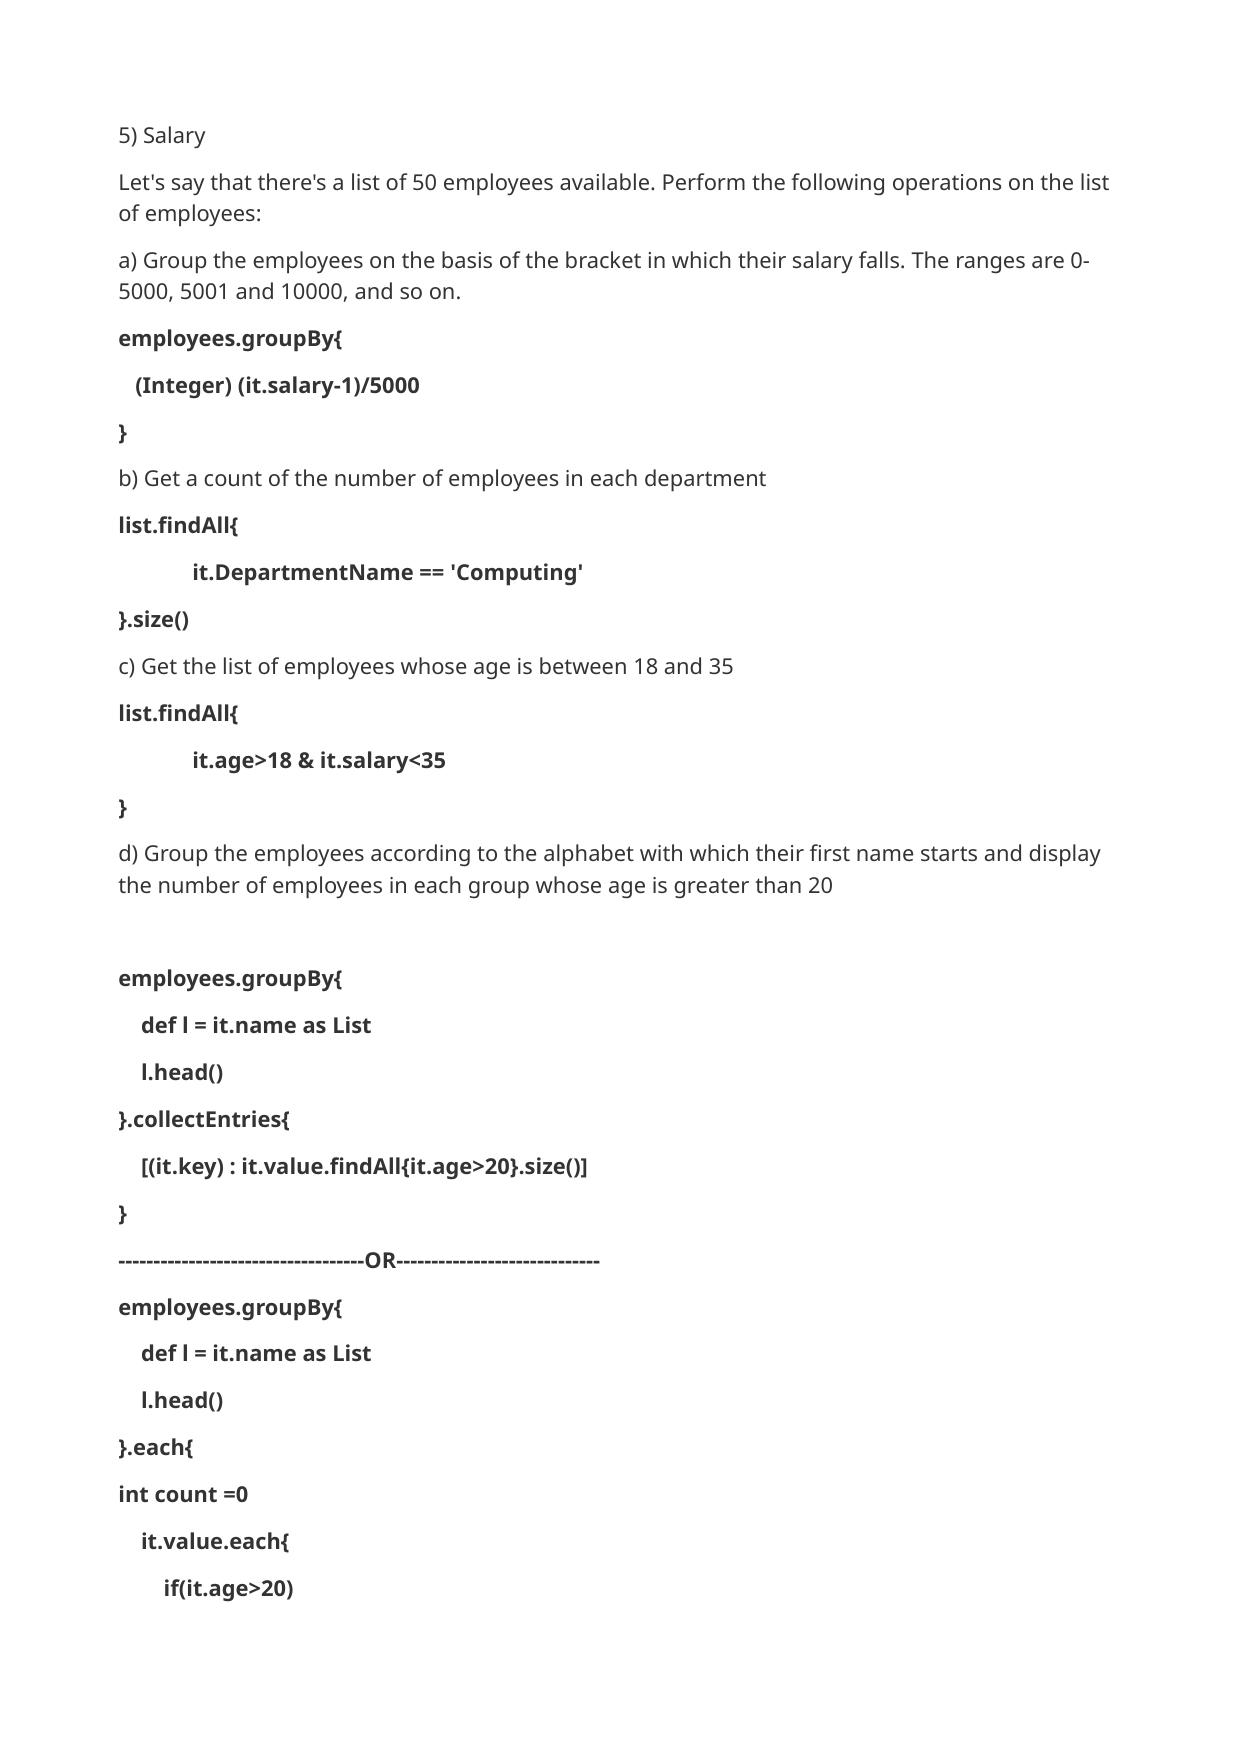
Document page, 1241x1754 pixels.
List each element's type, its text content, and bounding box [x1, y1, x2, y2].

text c) Get the list of employees whose age is between 18 and 35 [118, 649, 1122, 681]
text it.DepartmentName == 'Computing' [118, 556, 1122, 587]
text employees.groupBy{ [118, 962, 1122, 993]
text employees.groupBy{ [118, 1290, 1122, 1321]
text l.head() [118, 1384, 1122, 1415]
text def l = it.name as List [118, 1337, 1122, 1368]
text }.size() [118, 602, 1122, 634]
text a) Group the employees on the basis of the bracket in which their salary falls. The ranges are 0-5000, 5001 and 10000, and so on. [118, 243, 1122, 306]
text l.head() [118, 1056, 1122, 1087]
text if(it.age>20) [118, 1571, 1122, 1602]
text (Integer) (it.salary-1)/5000 [118, 368, 1122, 399]
text [(it.key) : it.value.findAll{it.age>20}.size()] [118, 1149, 1122, 1181]
text int count =0 [118, 1477, 1122, 1509]
text } [118, 790, 1122, 821]
text b) Get a count of the number of employees in each department [118, 462, 1122, 493]
text it.age>18 & it.salary<35 [118, 743, 1122, 774]
text def l = it.name as List [118, 1009, 1122, 1040]
text list.findAll{ [118, 696, 1122, 727]
text } [118, 415, 1122, 446]
text employees.groupBy{ [118, 321, 1122, 352]
text }.collectEntries{ [118, 1102, 1122, 1134]
text Let's say that there's a list of 50 employees available. Perform the following operations on the list of employees: [118, 165, 1122, 227]
text } [118, 1196, 1122, 1227]
text it.value.each{ [118, 1524, 1122, 1556]
text 5) Salary [118, 118, 1122, 149]
text }.each{ [118, 1431, 1122, 1462]
text -----------------------------------OR----------------------------- [118, 1243, 1122, 1274]
text list.findAll{ [118, 509, 1122, 540]
text d) Group the employees according to the alphabet with which their first name starts and display the number of employees in each group whose age is greater than 20 [118, 837, 1122, 899]
